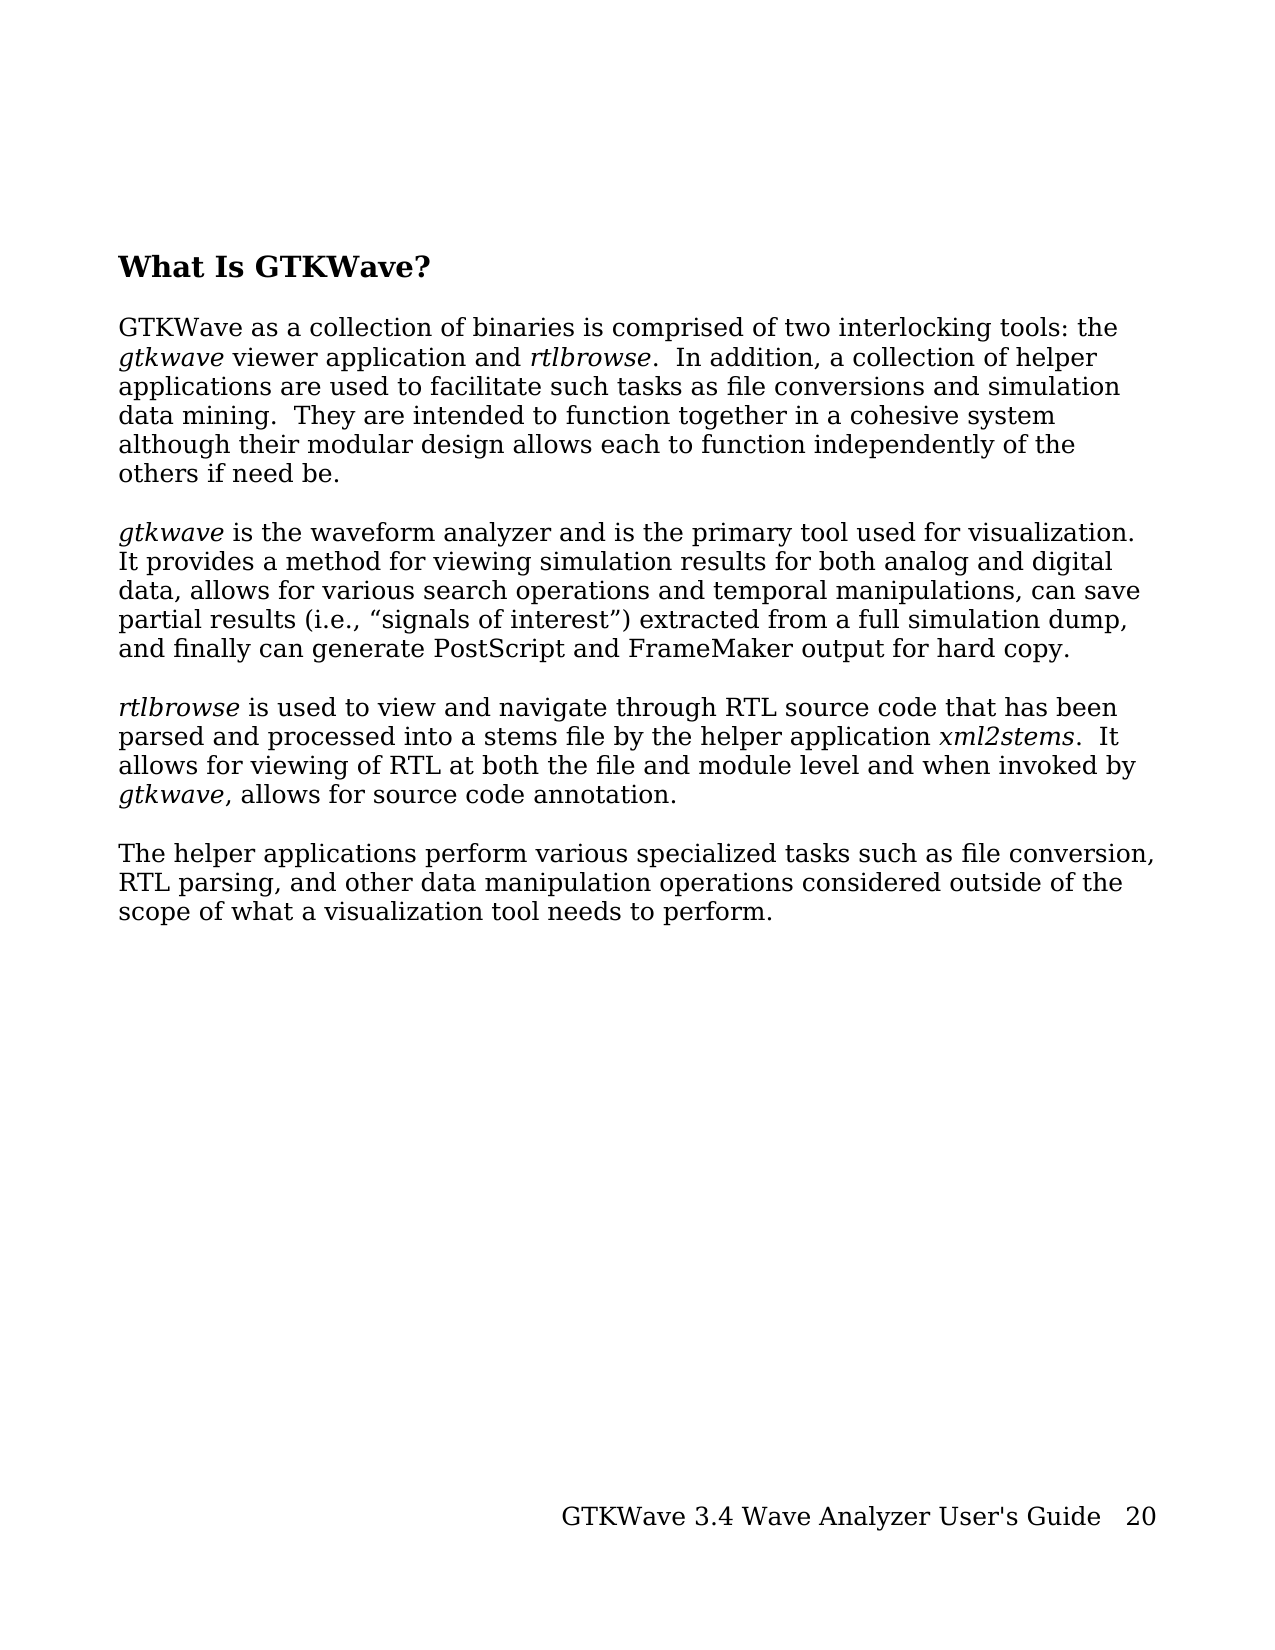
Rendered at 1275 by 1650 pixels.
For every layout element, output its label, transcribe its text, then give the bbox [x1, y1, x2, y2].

text rtlbrowse is used to view and navigate through RTL source code that has been parsed and processed into a stems file by the helper application xml2stems. It allows for viewing of RTL at both the file and module level and when invoked by gtkwave, allows for source code annotation. [118, 693, 1157, 809]
subtitle What Is GTKWave? [118, 250, 1157, 284]
text The helper applications perform various specialized tasks such as file conversion, RTL parsing, and other data manipulation operations considered outside of the scope of what a visualization tool needs to perform. [118, 839, 1157, 926]
text GTKWave as a collection of binaries is comprised of two interlocking tools: the gtkwave viewer application and rtlbrowse. In addition, a collection of helper applications are used to facilitate such tasks as file conversions and simulation data mining. They are intended to function together in a cohesive system although their modular design allows each to function independently of the others if need be. [118, 313, 1157, 488]
text gtkwave is the waveform analyzer and is the primary tool used for visualization. It provides a method for viewing simulation results for both analog and digital data, allows for various search operations and temporal manipulations, can save partial results (i.e., “signals of interest”) extracted from a full simulation dump, and finally can generate PostScript and FrameMaker output for hard copy. [118, 518, 1157, 663]
